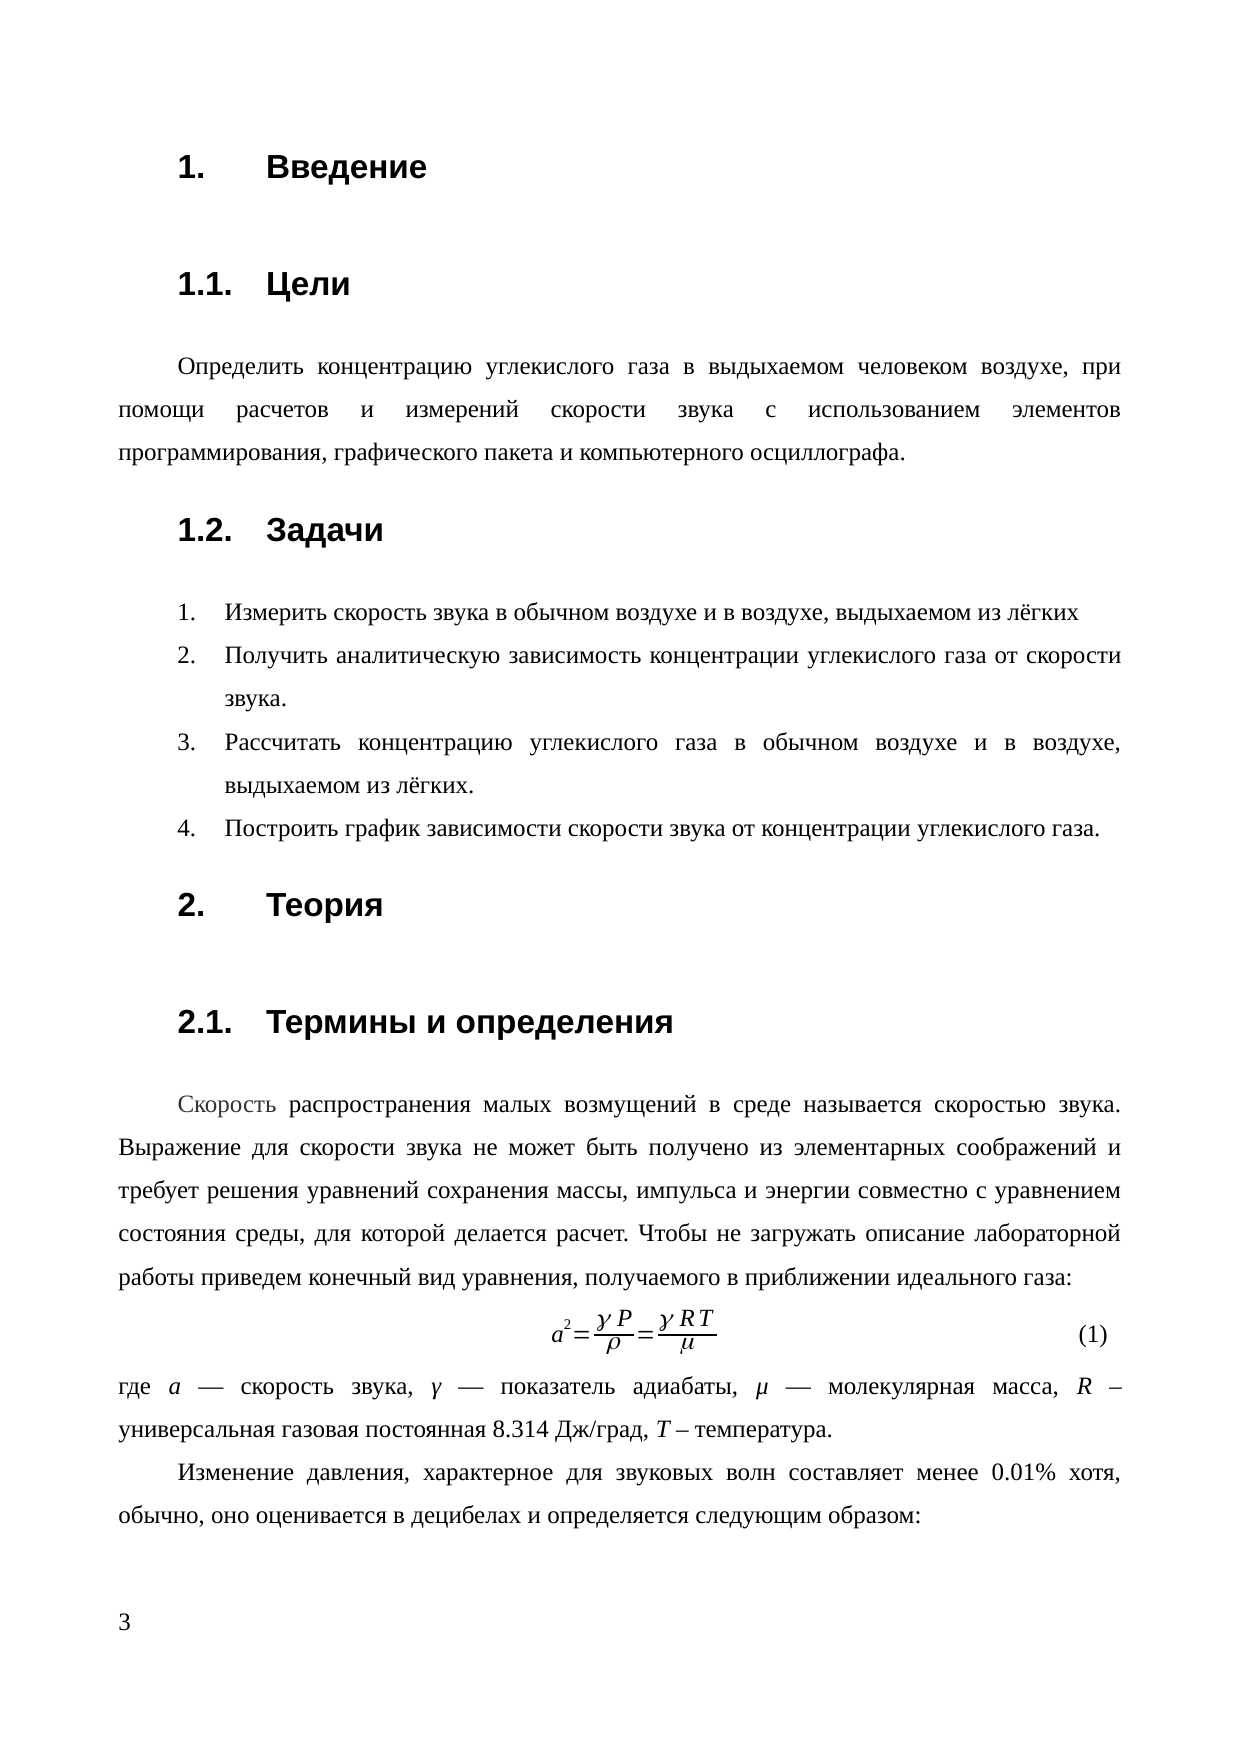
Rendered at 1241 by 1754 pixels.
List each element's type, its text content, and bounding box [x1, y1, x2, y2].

text где a — скорость звука, γ — показатель адиабаты, μ — молекулярная масса, R – универсальная газовая постоянная 8.314 Дж/град, T – температура. [118, 1371, 1122, 1443]
subtitle Термины и определения [118, 1002, 1122, 1040]
text Определить концентрацию углекислого газа в выдыхаемом человеком воздухе, при помощи расчетов и измерений скорости звука с использованием элементов программирования, графического пакета и компьютерного осциллографа. [118, 351, 1122, 466]
list Рассчитать концентрацию углекислого газа в обычном воздухе и в воздухе, выдыхаемом из лёгких. [177, 727, 1122, 798]
subtitle Задачи [118, 510, 1122, 548]
text Изменение давления, характерное для звуковых волн составляет менее 0.01% хотя, обычно, оно оценивается в децибелах и определяется следующим образом: [118, 1457, 1122, 1529]
subtitle Введение [118, 148, 1122, 186]
text (1) [118, 1305, 1122, 1356]
list Получить аналитическую зависимость концентрации углекислого газа от скорости звука. [177, 640, 1122, 712]
list Построить график зависимости скорости звука от концентрации углекислого газа. [177, 813, 1122, 842]
text Скорость распространения малых возмущений в среде называется скоростью звука. Выражение для скорости звука не может быть получено из элементарных соображений и требует решения уравнений сохранения массы, импульса и энергии совместно с уравнением состояния среды, для которой делается расчет. Чтобы не загружать описание лабораторной работы приведем конечный вид уравнения, получаемого в приближении идеального газа: [118, 1089, 1122, 1290]
subtitle Цели [118, 264, 1122, 303]
list Измерить скорость звука в обычном воздухе и в воздухе, выдыхаемом из лёгких [177, 597, 1122, 626]
subtitle Теория [118, 885, 1122, 924]
